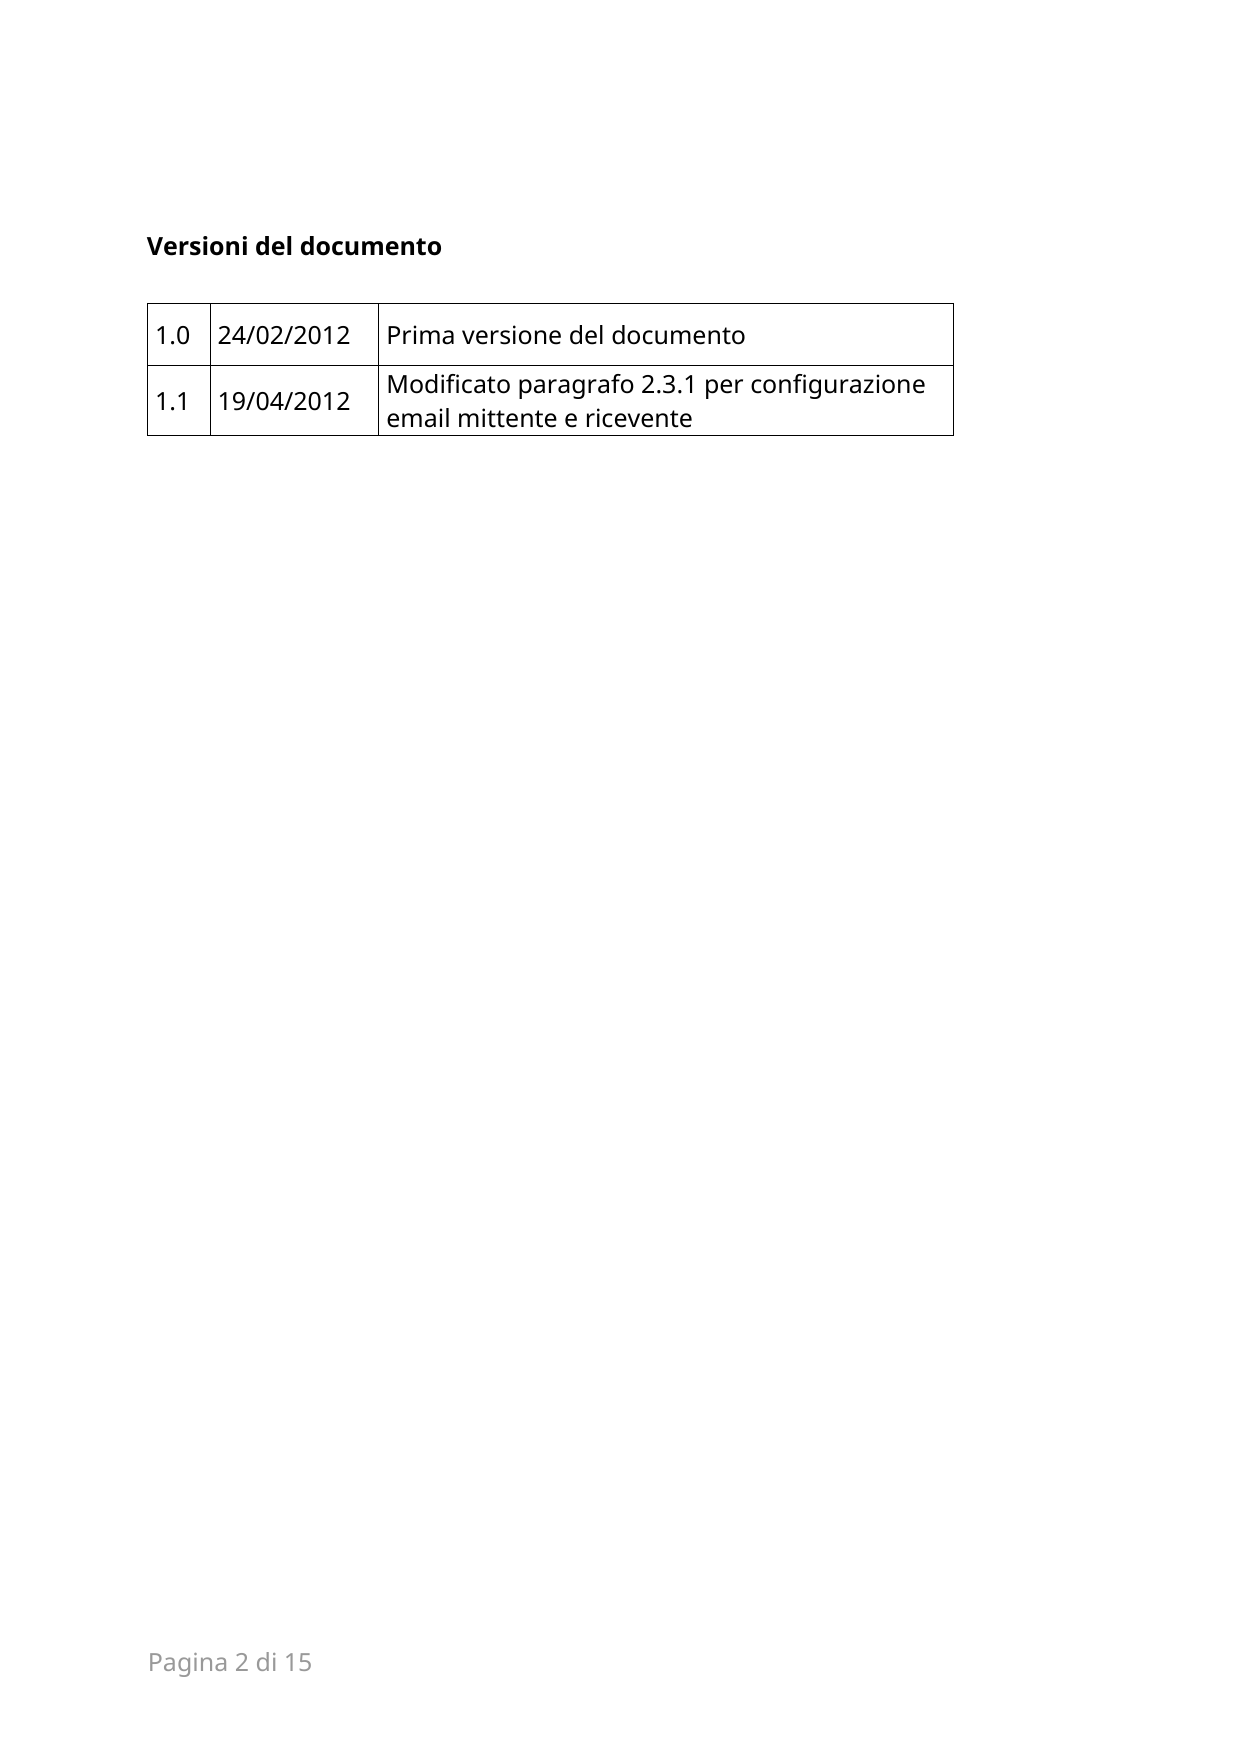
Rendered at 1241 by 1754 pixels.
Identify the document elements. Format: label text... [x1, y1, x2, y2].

table_header Prima versione del documento [379, 304, 953, 365]
table_header 1.0 [148, 304, 210, 365]
table_cell Modificato paragrafo 2.3.1 per configurazione email mittente e ricevente [379, 366, 953, 434]
table_cell 1.1 [148, 366, 210, 434]
text Versioni del documento [88, 228, 1093, 263]
table_header 24/02/2012 [211, 304, 378, 365]
table_cell 19/04/2012 [211, 366, 378, 434]
